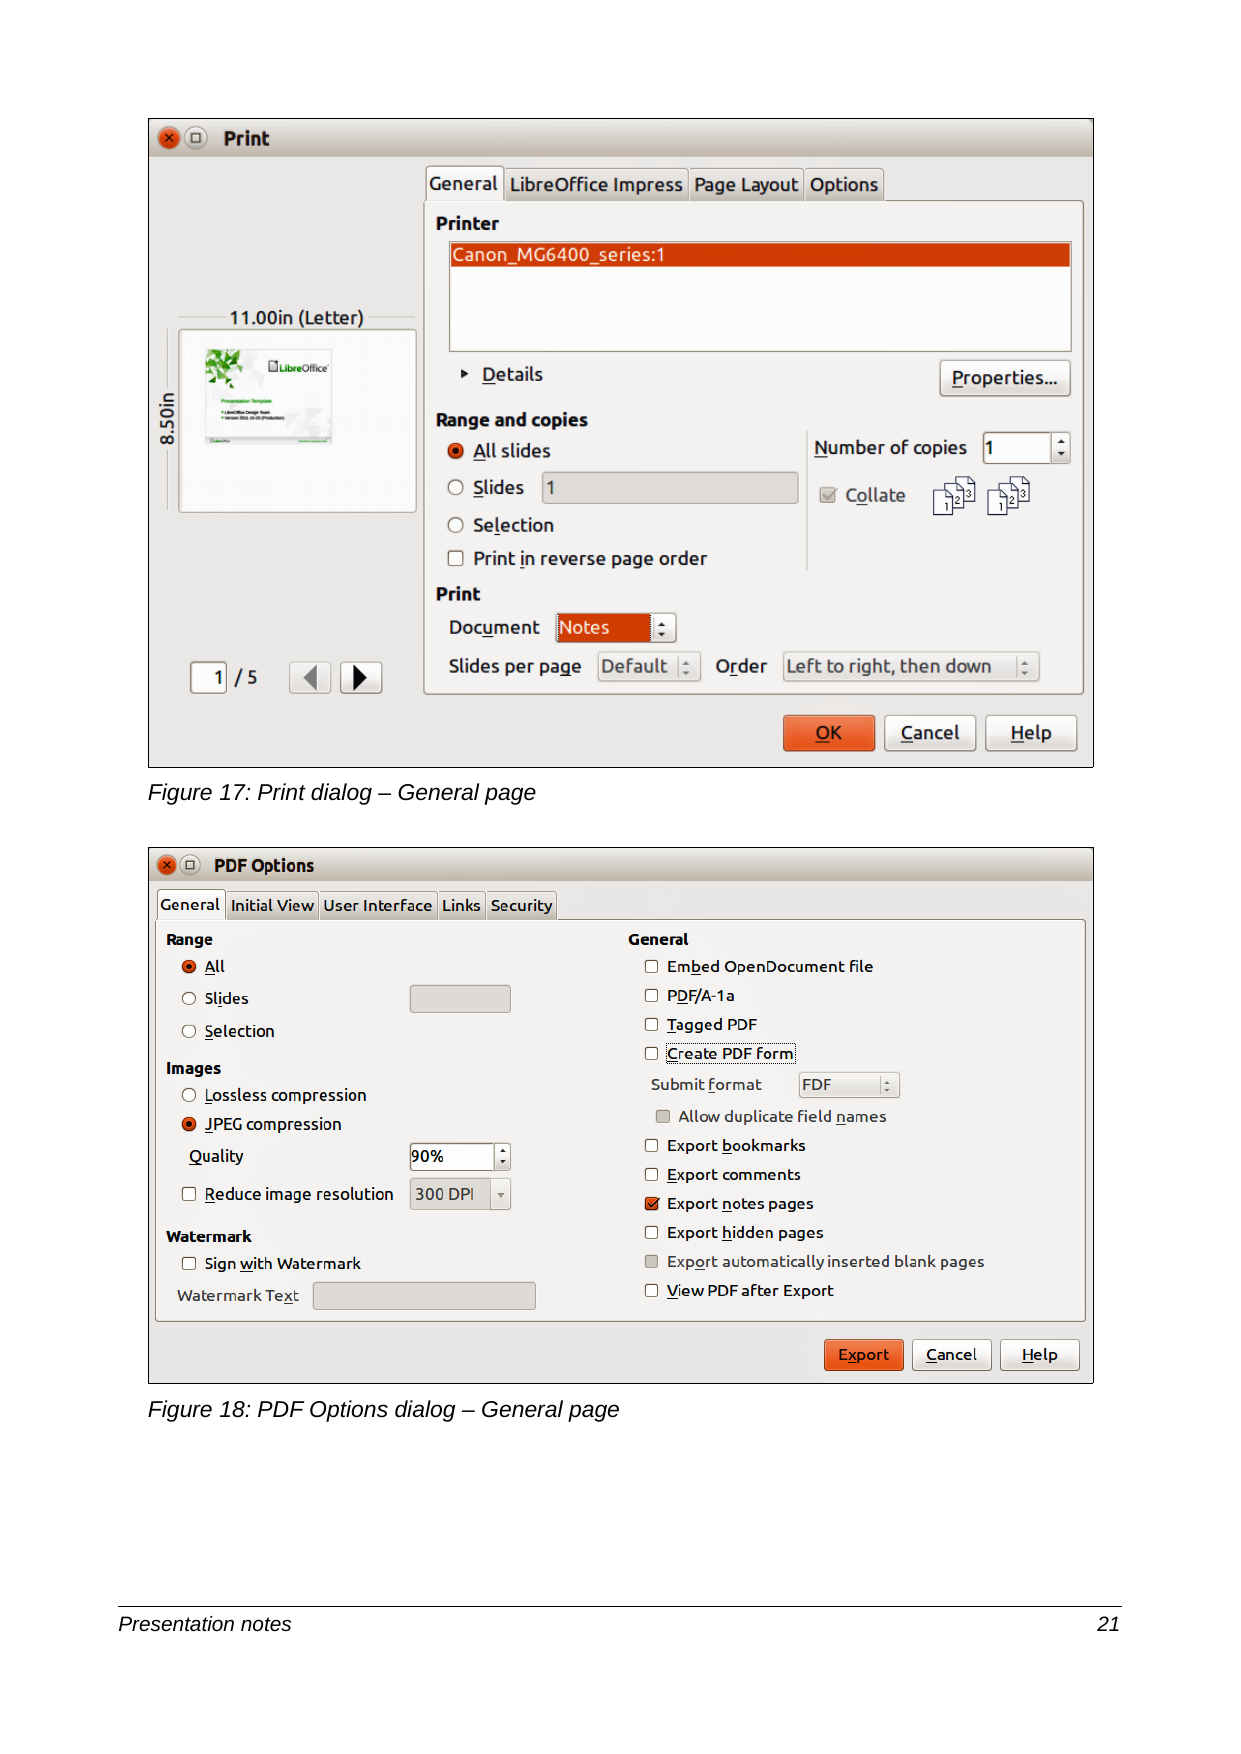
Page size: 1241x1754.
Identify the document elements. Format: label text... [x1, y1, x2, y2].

text Figure 17: Print dialog – General page [148, 779, 1093, 806]
picture [149, 119, 1093, 767]
text Figure 18: PDF Options dialog – General page [148, 1396, 1093, 1422]
picture [149, 848, 1093, 1383]
